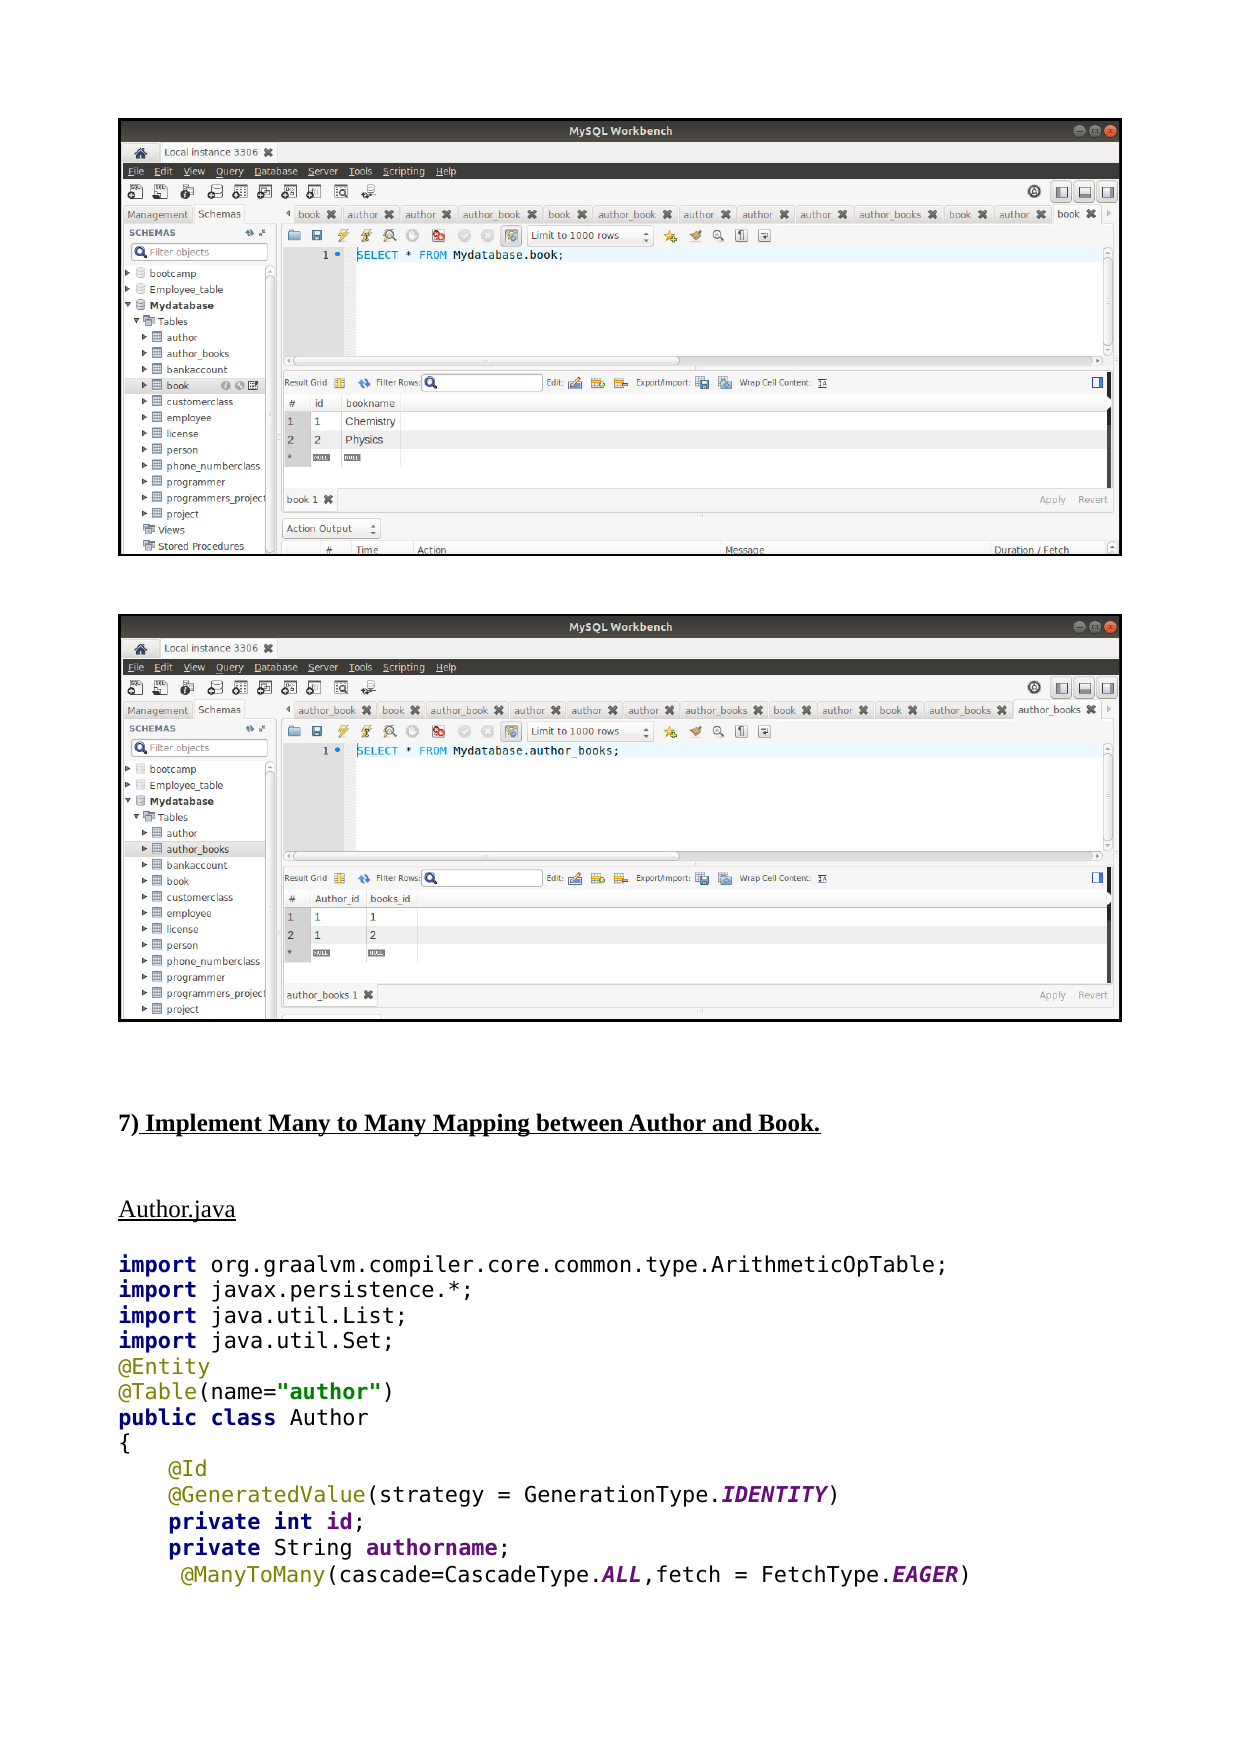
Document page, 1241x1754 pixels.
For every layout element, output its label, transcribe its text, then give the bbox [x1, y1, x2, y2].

text @Table(name="author") [118, 1379, 1122, 1405]
text @Id [118, 1456, 1122, 1482]
picture [121, 616, 1120, 1019]
text @Entity [118, 1354, 1122, 1379]
text import org.graalvm.compiler.core.common.type.ArithmeticOpTable; [118, 1252, 1122, 1277]
picture [121, 121, 1120, 554]
text private String authorname; [118, 1536, 1122, 1562]
text private int id; [118, 1509, 1122, 1536]
text @ManyToMany(cascade=CascadeType.ALL,fetch = FetchType.EAGER) [118, 1562, 1122, 1589]
text import java.util.Set; [118, 1328, 1122, 1354]
text Author.java [118, 1194, 1122, 1223]
text public class Author [118, 1405, 1122, 1430]
text @GeneratedValue(strategy = GenerationType.IDENTITY) [118, 1482, 1122, 1509]
text import javax.persistence.*; [118, 1277, 1122, 1303]
text import java.util.List; [118, 1303, 1122, 1328]
text 7) Implement Many to Many Mapping between Author and Book. [118, 1108, 1122, 1137]
text { [118, 1430, 1122, 1456]
